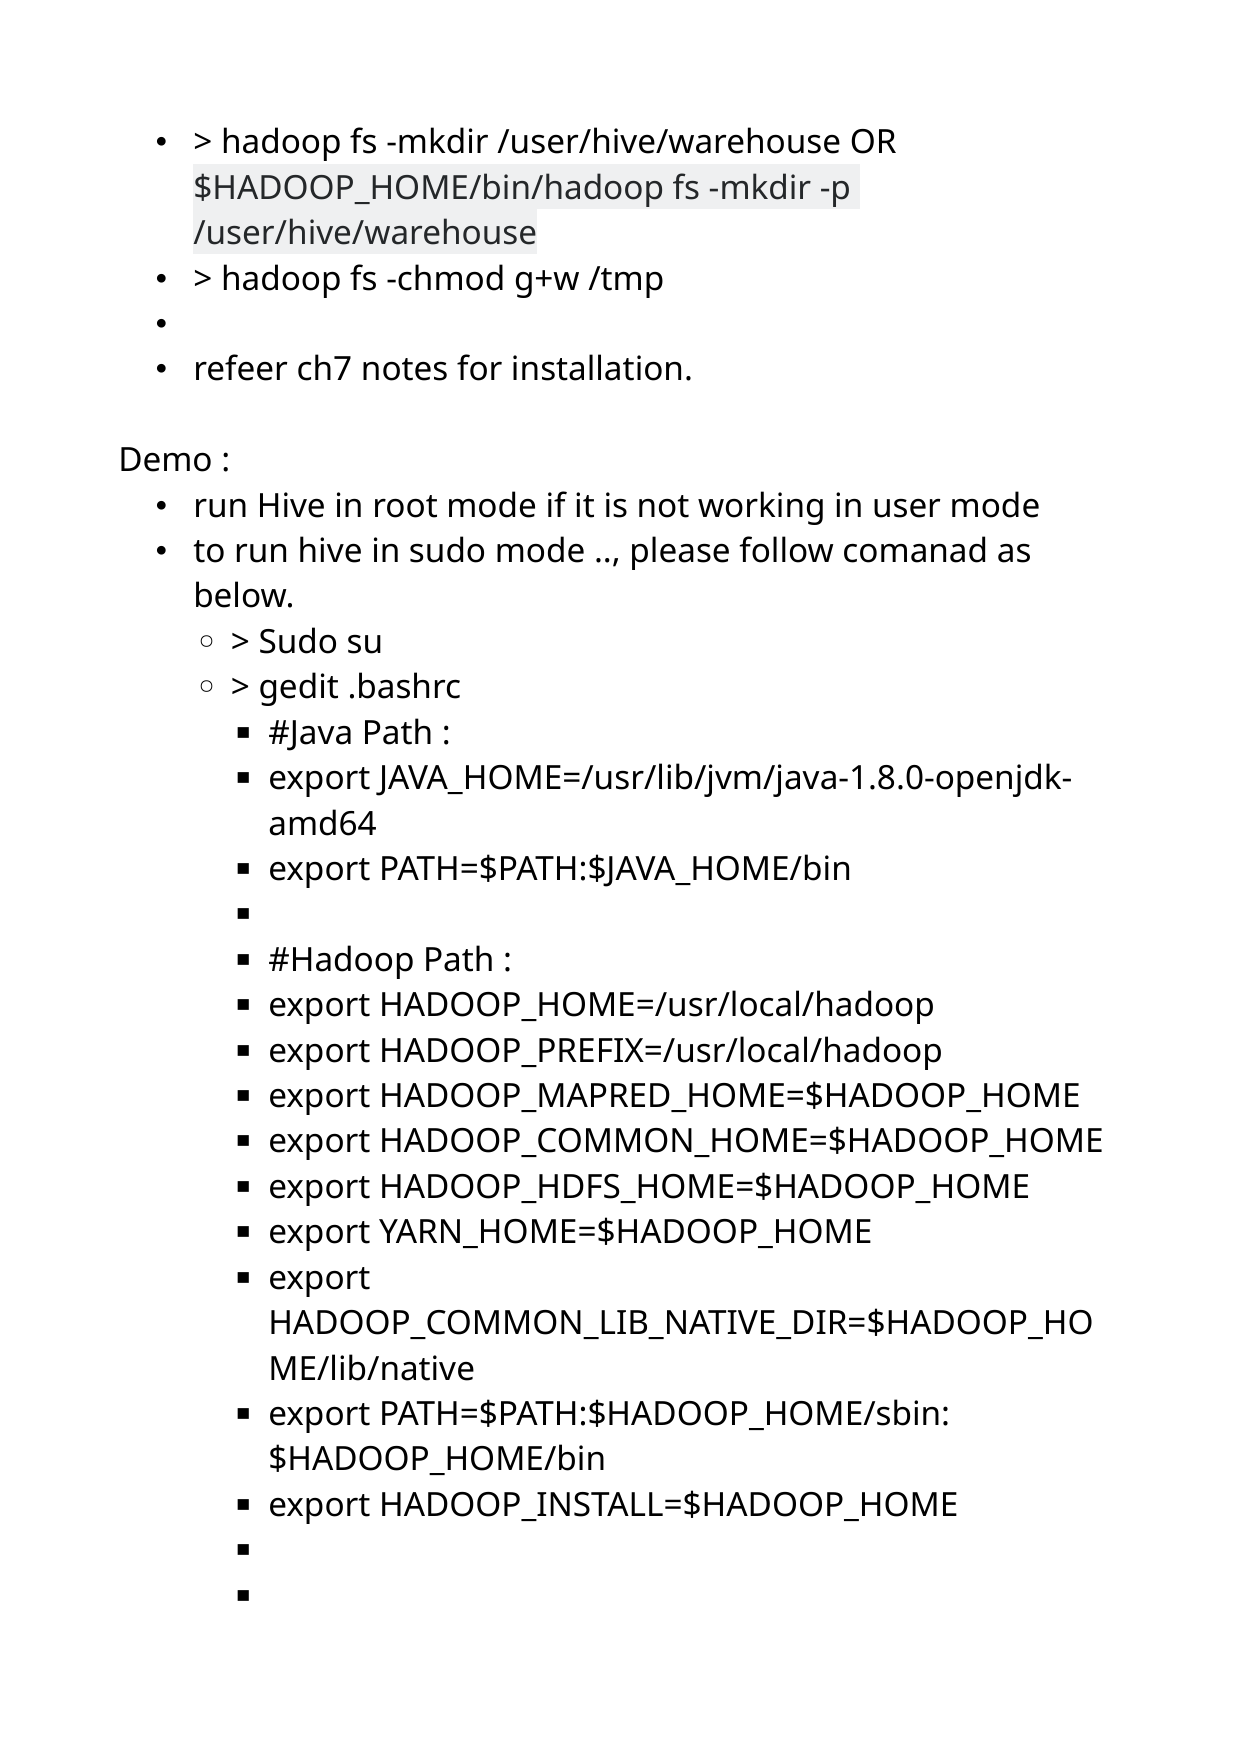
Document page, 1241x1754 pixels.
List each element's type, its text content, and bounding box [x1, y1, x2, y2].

list #Java Path : [231, 708, 1122, 754]
list export HADOOP_HDFS_HOME=$HADOOP_HOME [231, 1163, 1122, 1208]
list > hadoop fs -mkdir /user/hive/warehouse OR $HADOOP_HOME/bin/hadoop fs -mkdir -p /user/hive/warehouse [156, 118, 1122, 254]
list export JAVA_HOME=/usr/lib/jvm/java-1.8.0-openjdk-amd64 [231, 754, 1122, 845]
list #Hadoop Path : [231, 936, 1122, 981]
list export PATH=$PATH:$HADOOP_HOME/sbin:$HADOOP_HOME/bin [231, 1390, 1122, 1481]
list export HADOOP_MAPRED_HOME=$HADOOP_HOME [231, 1072, 1122, 1117]
list export HADOOP_HOME=/usr/local/hadoop [231, 981, 1122, 1026]
list to run hive in sudo mode .., please follow comanad as below. [156, 527, 1122, 618]
text Demo : [118, 436, 1122, 481]
list > gedit .bashrc [193, 663, 1122, 708]
list export HADOOP_COMMON_LIB_NATIVE_DIR=$HADOOP_HOME/lib/native [231, 1253, 1122, 1390]
list refeer ch7 notes for installation. [156, 345, 1122, 391]
list > hadoop fs -chmod g+w /tmp [156, 254, 1122, 300]
list export HADOOP_PREFIX=/usr/local/hadoop [231, 1026, 1122, 1072]
list export HADOOP_COMMON_HOME=$HADOOP_HOME [231, 1117, 1122, 1163]
list export YARN_HOME=$HADOOP_HOME [231, 1208, 1122, 1253]
list export PATH=$PATH:$JAVA_HOME/bin [231, 845, 1122, 890]
list export HADOOP_INSTALL=$HADOOP_HOME [231, 1481, 1122, 1526]
list > Sudo su [193, 618, 1122, 663]
list run Hive in root mode if it is not working in user mode [156, 481, 1122, 527]
